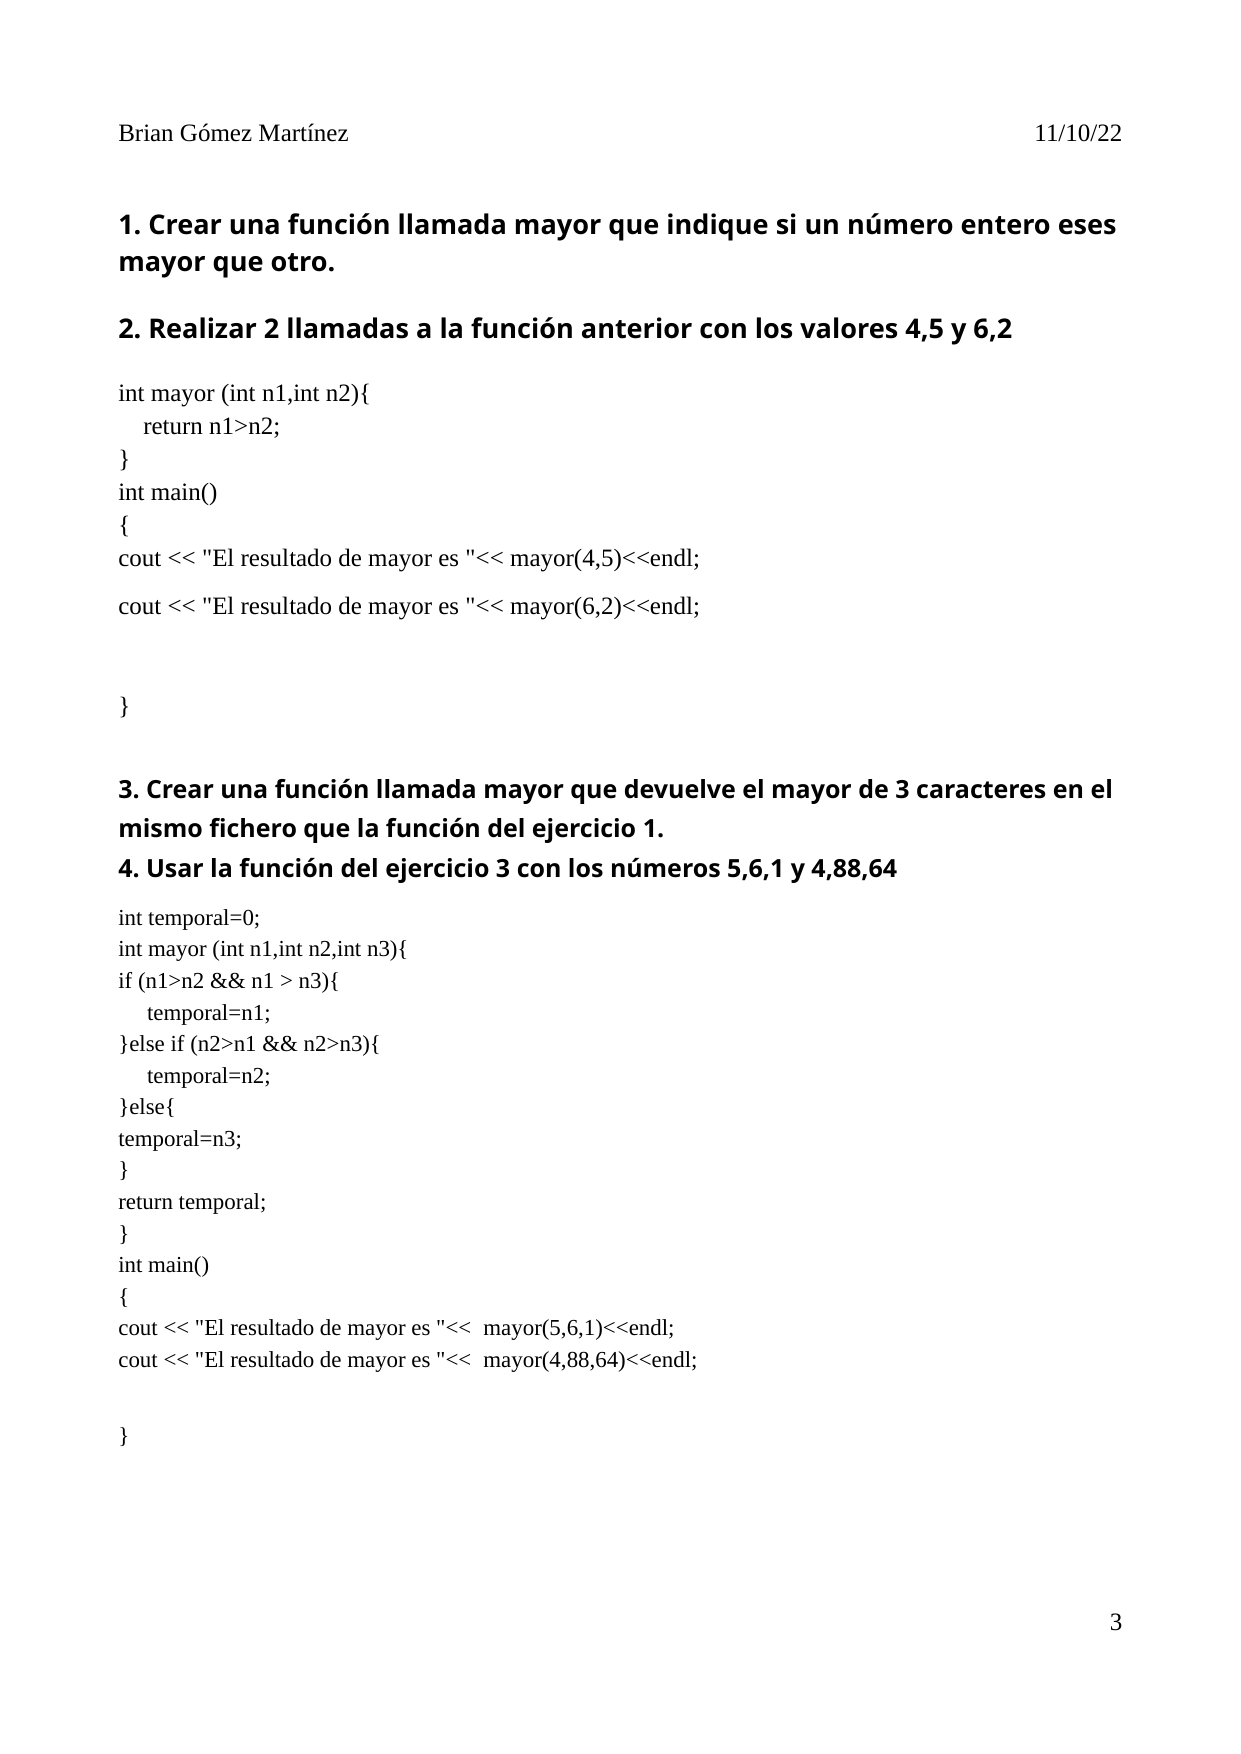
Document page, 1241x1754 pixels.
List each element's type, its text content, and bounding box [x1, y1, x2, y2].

text int main() [118, 1251, 1122, 1277]
text 2. Realizar 2 llamadas a la función anterior con los valores 4,5 y 6,2 [118, 310, 1122, 347]
text } [118, 1219, 1122, 1246]
text }else{ [118, 1093, 1122, 1120]
text cout << "El resultado de mayor es "<< mayor(5,6,1)<<endl; [118, 1314, 1122, 1341]
text int temporal=0; [118, 904, 1122, 930]
text return temporal; [118, 1188, 1122, 1214]
text if (n1>n2 && n1 > n3){ [118, 967, 1122, 993]
text } [118, 1422, 1122, 1448]
text 3. Crear una función llamada mayor que devuelve el mayor de 3 caracteres en el mismo fichero que la función del ejercicio 1. 4. Usar la función del ejercicio 3 con los números 5,6,1 y 4,88,64 [118, 772, 1122, 884]
text } [118, 1156, 1122, 1183]
text cout << "El resultado de mayor es "<< mayor(4,88,64)<<endl; [118, 1346, 1122, 1372]
text 1. Crear una función llamada mayor que indique si un número entero eses mayor que otro. [118, 205, 1122, 279]
text cout << "El resultado de mayor es "<< mayor(6,2)<<endl; [118, 591, 1122, 619]
text } [118, 625, 1122, 753]
text }else if (n2>n1 && n2>n3){ [118, 1030, 1122, 1057]
text temporal=n3; [118, 1125, 1122, 1151]
text int mayor (int n1,int n2){ return n1>n2; } int main() { cout << "El resultado de mayor es "<< mayor(4,5)<<endl; [118, 378, 1122, 572]
text temporal=n1; [118, 999, 1122, 1025]
text int mayor (int n1,int n2,int n3){ [118, 936, 1122, 962]
text temporal=n2; [118, 1062, 1122, 1088]
text { [118, 1283, 1122, 1309]
